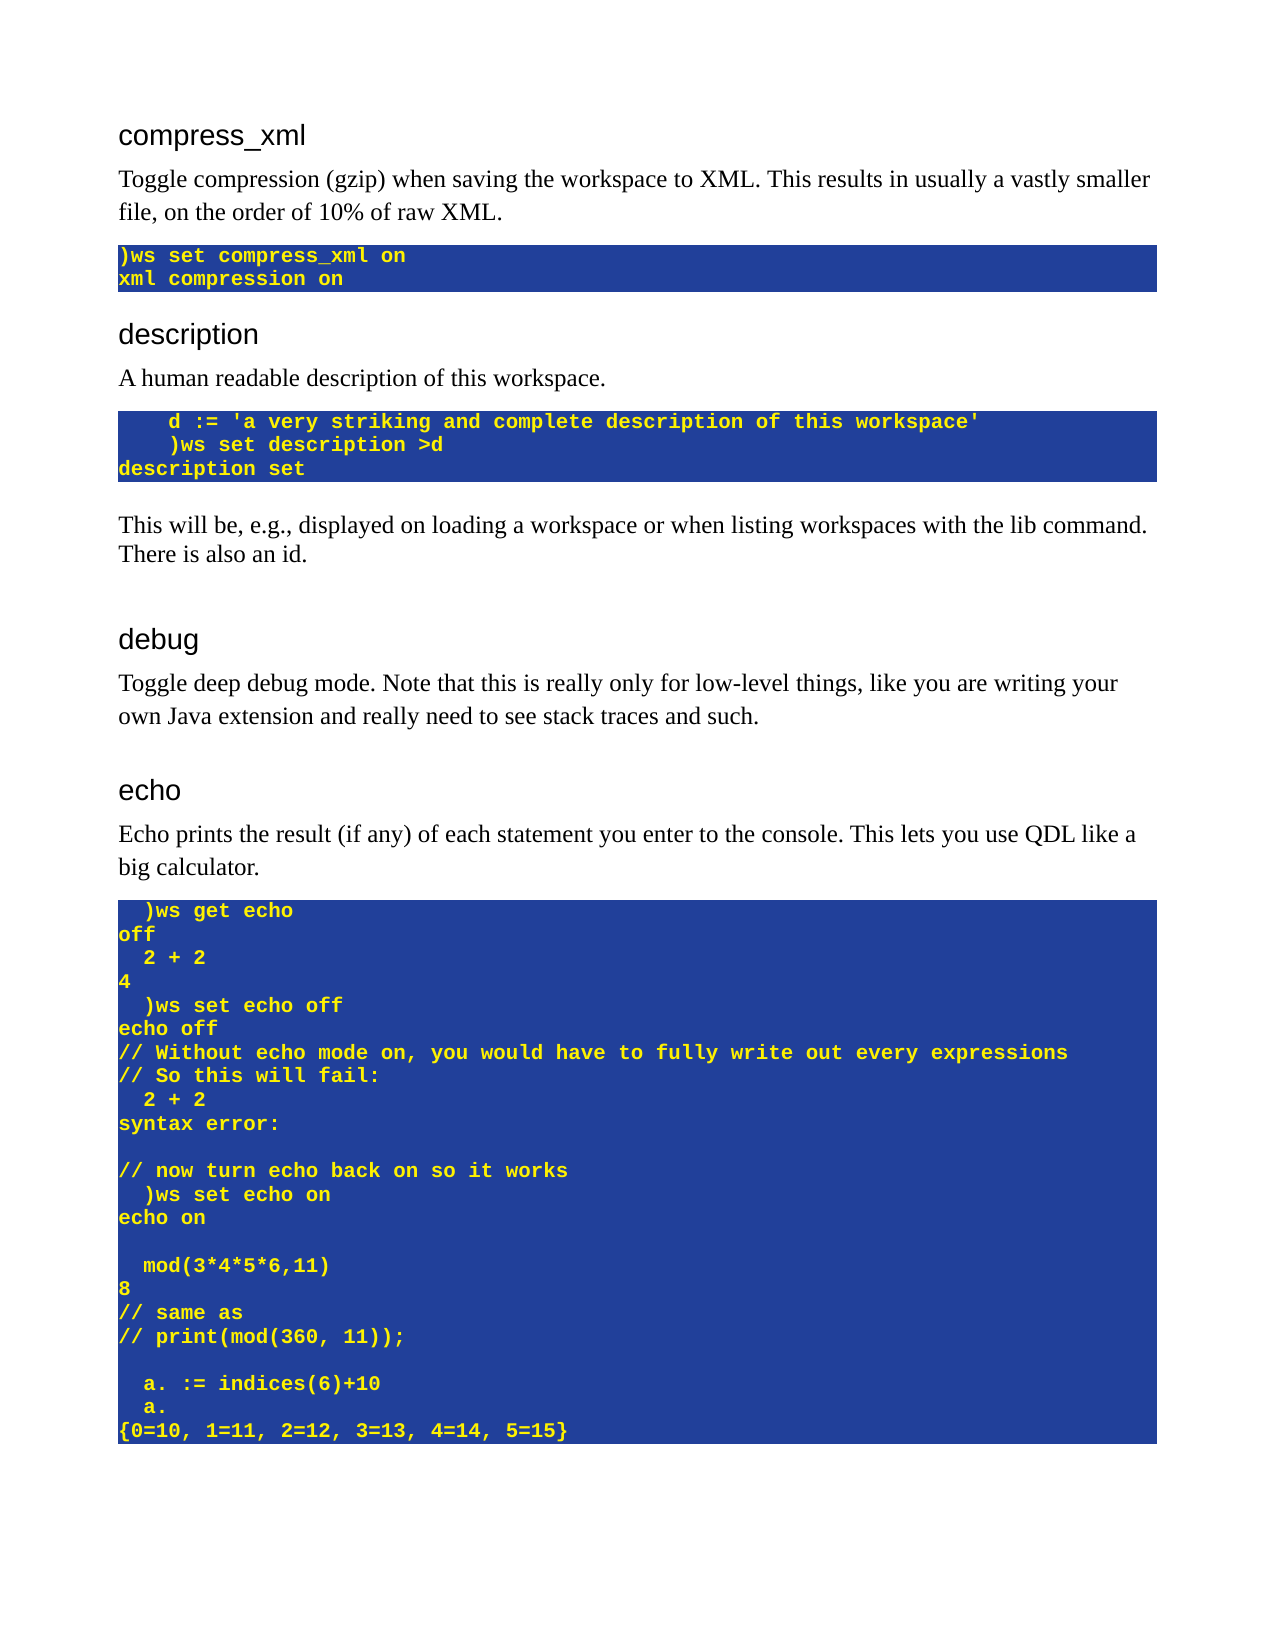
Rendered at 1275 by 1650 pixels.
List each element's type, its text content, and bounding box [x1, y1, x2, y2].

text // same as [256, 1302, 1157, 1326]
text xml compression on [118, 268, 1157, 292]
text // Without echo mode on, you would have to fully write out every expressions [1068, 1042, 1157, 1066]
subtitle description [118, 317, 1157, 351]
text Toggle deep debug mode. Note that this is really only for low-level things, like you are writing your own Java extension and really need to see stack traces and such. [118, 668, 1157, 729]
text )ws set description >d [443, 434, 1157, 458]
text 2 + 2 [206, 947, 1157, 971]
subtitle debug [118, 622, 1157, 655]
text syntax error: [281, 1113, 1157, 1136]
text 2 + 2 [206, 1089, 1157, 1113]
text This will be, e.g., displayed on loading a workspace or when listing workspaces with the lib command. There is also an id. [118, 510, 1157, 568]
text echo off [218, 1018, 1157, 1042]
text Echo prints the result (if any) of each statement you enter to the console. This lets you use QDL like a big calculator. [118, 819, 1157, 881]
text a. [168, 1397, 1157, 1420]
text mod(3*4*5*6,11) [331, 1255, 1157, 1278]
text // now turn echo back on so it works [568, 1160, 1157, 1184]
text d := 'a very striking and complete description of this workspace' [981, 411, 1157, 434]
subtitle echo [118, 773, 1157, 807]
text )ws set compress_xml on [406, 245, 1157, 268]
text Toggle compression (gzip) when saving the workspace to XML. This results in usually a vastly smaller file, on the order of 10% of raw XML. [118, 164, 1157, 226]
text 8 [131, 1278, 1157, 1302]
subtitle compress_xml [118, 118, 1157, 152]
text )ws set echo on [331, 1184, 1157, 1207]
text A human readable description of this workspace. [118, 363, 1157, 392]
text )ws set echo off [118, 994, 1157, 1018]
text // print(mod(360, 11)); [406, 1326, 1157, 1349]
text description set [306, 458, 1157, 482]
text a. := indices(6)+10 [381, 1373, 1157, 1397]
text 4 [131, 971, 1157, 994]
text // So this will fail: [381, 1066, 1157, 1089]
text off [118, 924, 1157, 947]
text echo on [118, 1207, 1157, 1231]
text {0=10, 1=11, 2=12, 3=13, 4=14, 5=15} [568, 1420, 1157, 1444]
text )ws get echo [293, 900, 1157, 924]
